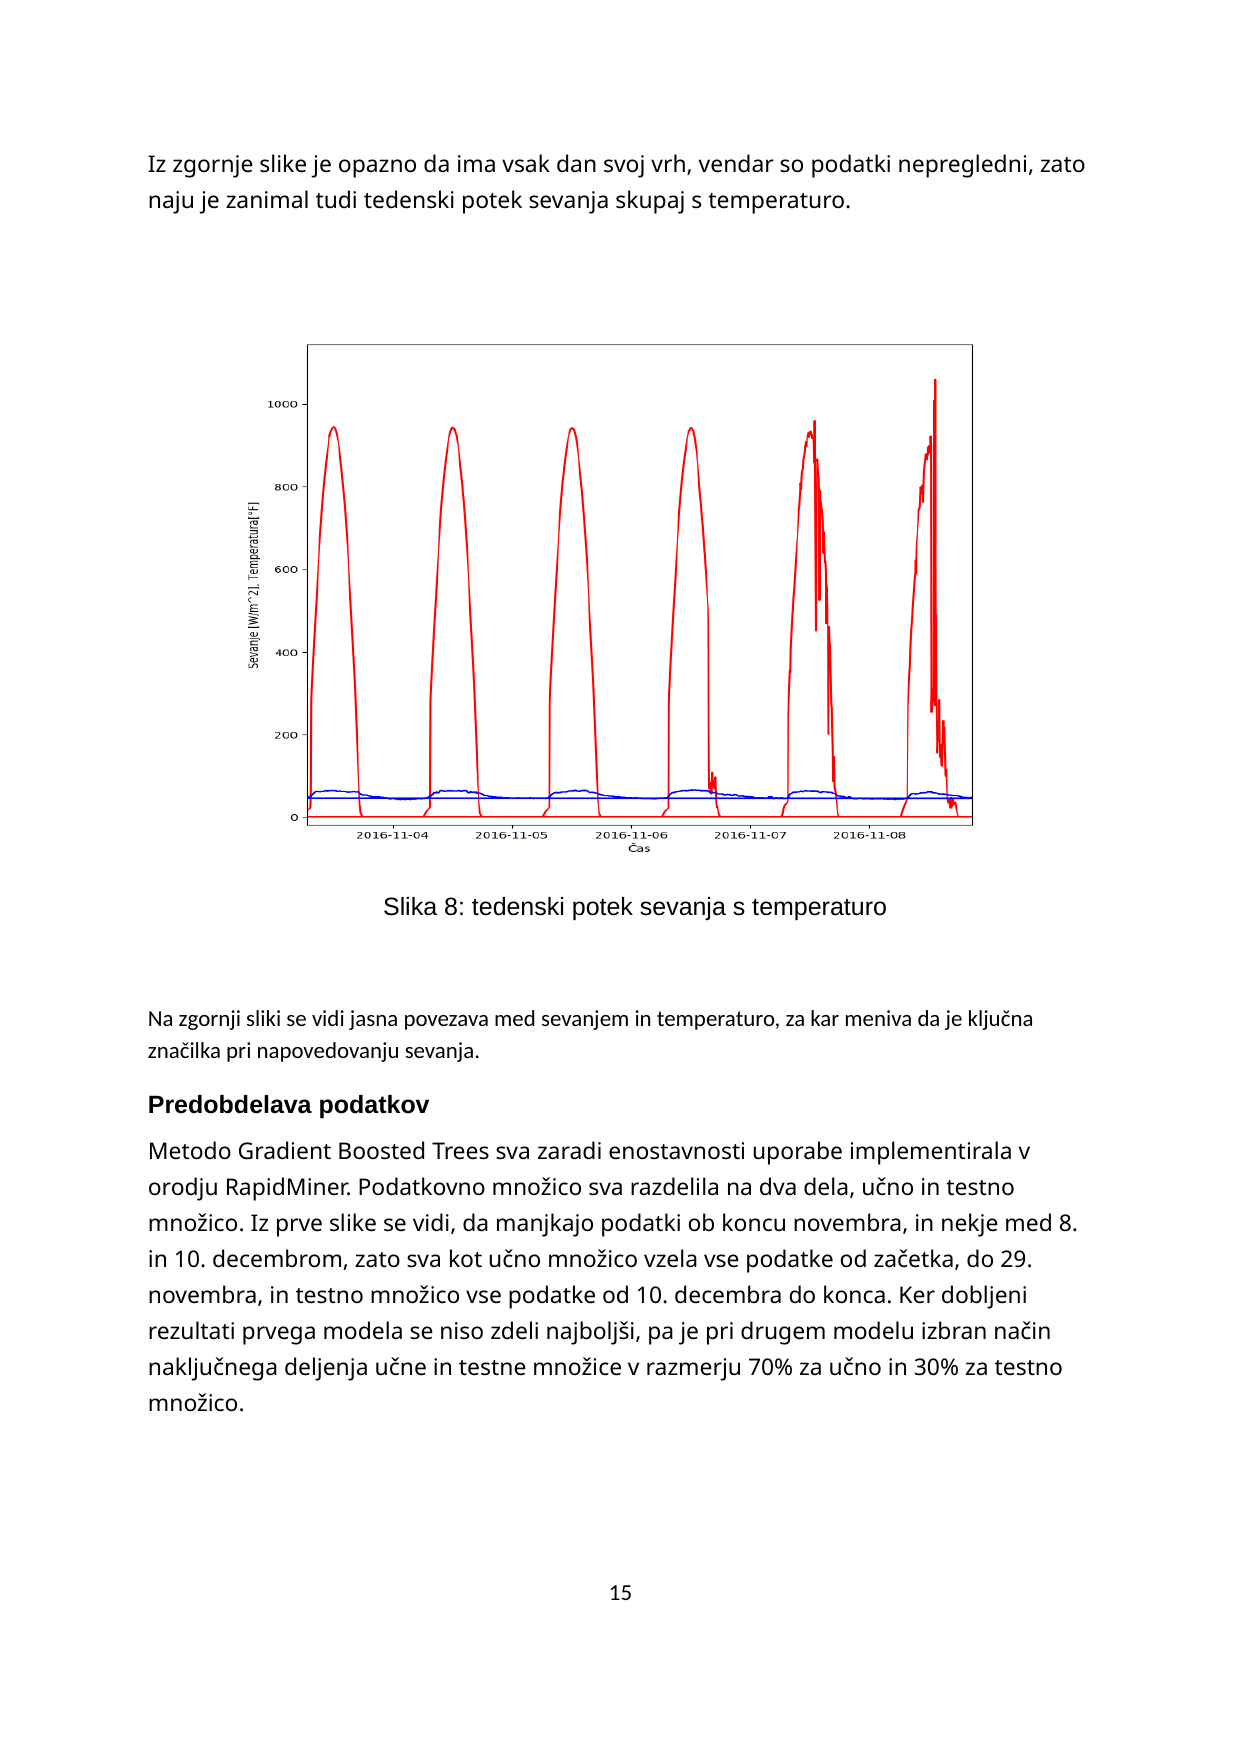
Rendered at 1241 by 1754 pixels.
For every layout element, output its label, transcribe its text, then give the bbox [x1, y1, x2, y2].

picture [199, 269, 1057, 893]
text Iz zgornje slike je opazno da ima vsak dan svoj vrh, vendar so podatki nepregledni, zato naju je zanimal tudi tedenski potek sevanja skupaj s temperaturo. [148, 148, 1093, 215]
text Na zgornji sliki se vidi jasna povezava med sevanjem in temperaturo, za kar meniva da je ključna značilka pri napovedovanju sevanja. [148, 1004, 1093, 1064]
text Metodo Gradient Boosted Trees sva zaradi enostavnosti uporabe implementirala v orodju RapidMiner. Podatkovno množico sva razdelila na dva dela, učno in testno množico. Iz prve slike se vidi, da manjkajo podatki ob koncu novembra, in nekje med 8. in 10. decembrom, zato sva kot učno množico vzela vse podatke od začetka, do 29. novembra, in testno množico vse podatke od 10. decembra do konca. Ker dobljeni rezultati prvega modela se niso zdeli najboljši, pa je pri drugem modelu izbran način naključnega deljenja učne in testne množice v razmerju 70% za učno in 30% za testno množico. [148, 1135, 1093, 1418]
text Slika 8: tedenski potek sevanja s temperaturo [166, 298, 1104, 921]
subtitle Predobdelava podatkov [148, 1089, 1093, 1118]
